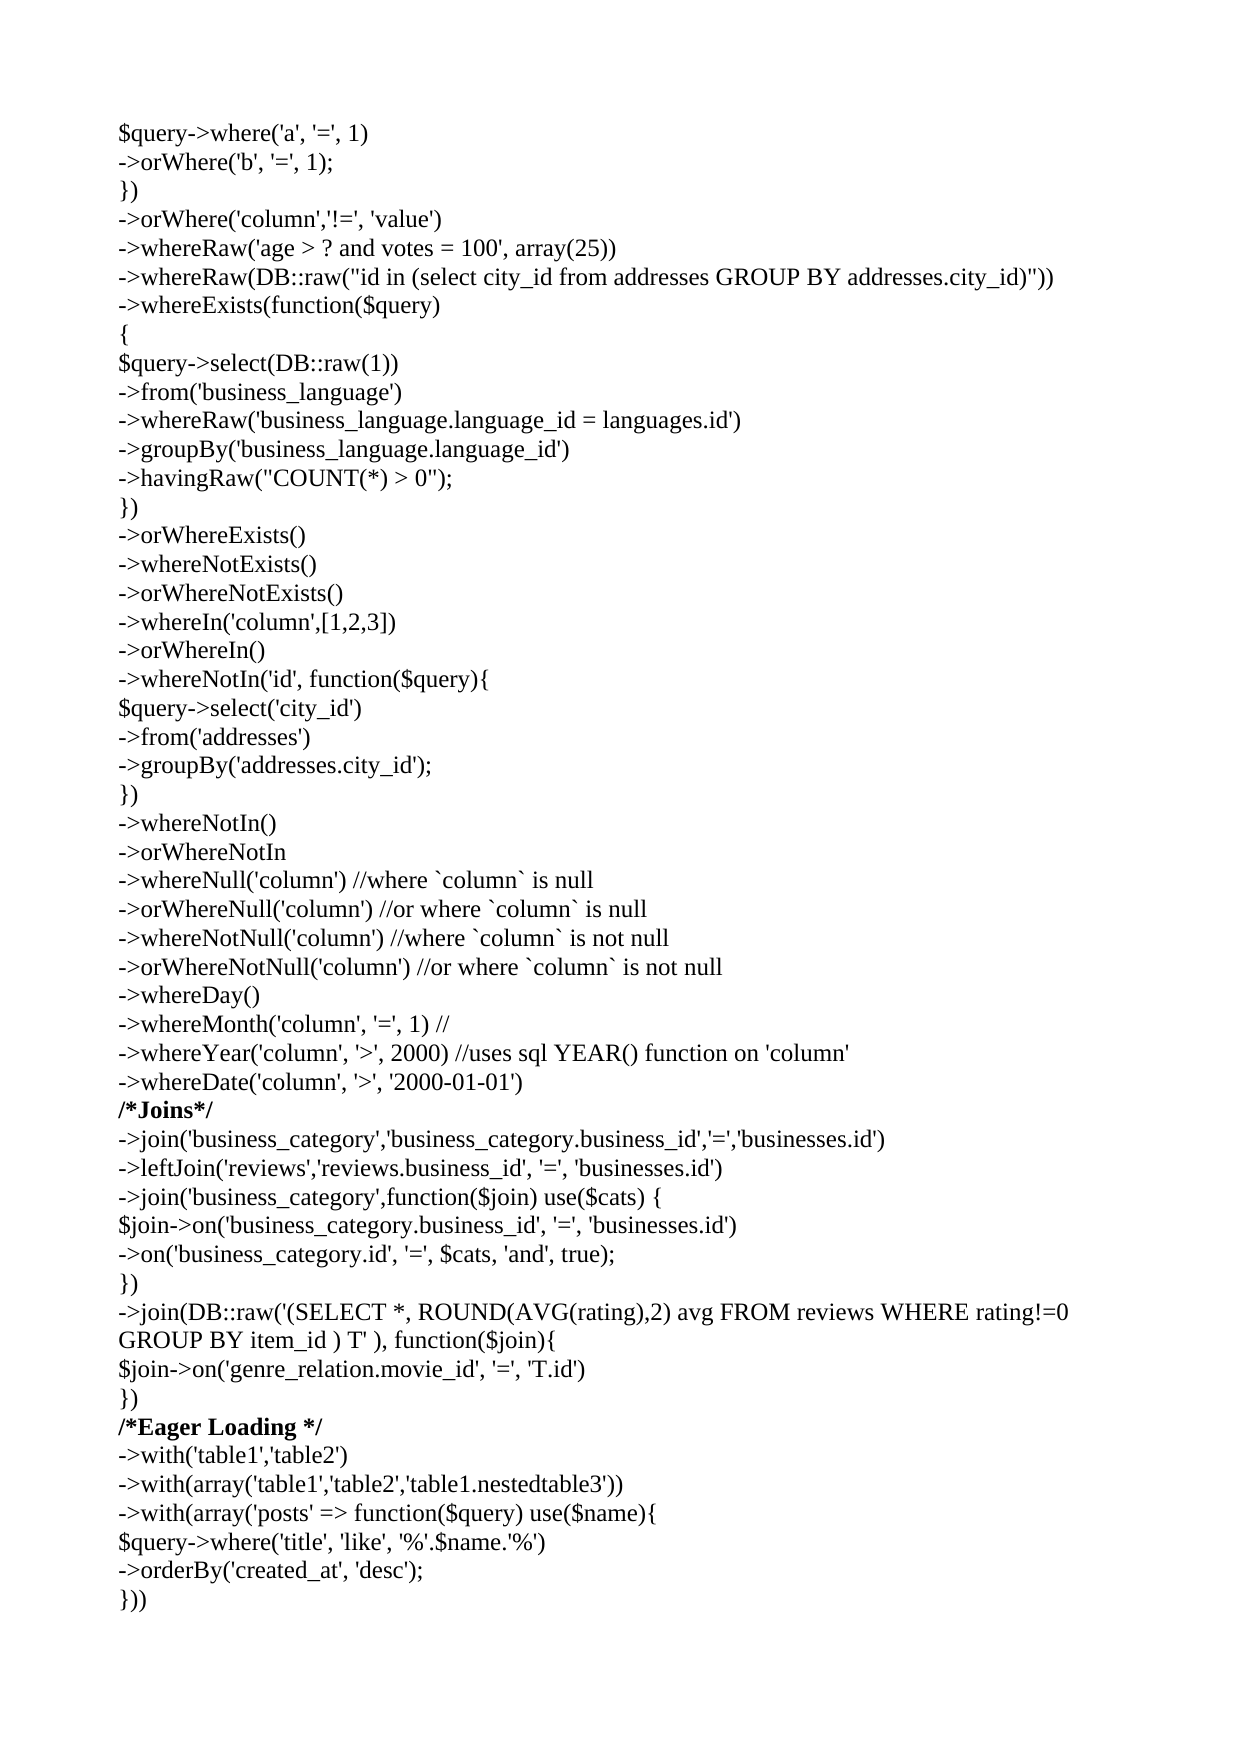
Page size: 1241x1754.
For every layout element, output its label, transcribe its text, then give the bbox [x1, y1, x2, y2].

text ->orWhereNotNull('column') //or where `column` is not null [118, 952, 1122, 981]
text ->whereIn('column',[1,2,3]) [118, 607, 1122, 636]
text ->groupBy('business_language.language_id') [118, 434, 1122, 463]
text })) [118, 1584, 1122, 1613]
text ->orWhereNotExists() [118, 578, 1122, 607]
text ->orWhere('column','!=', 'value') [118, 204, 1122, 233]
text $query->select('city_id') [118, 693, 1122, 722]
text ->groupBy('addresses.city_id'); [118, 751, 1122, 779]
text }) [118, 1383, 1122, 1412]
text ->orWhere('b', '=', 1); [118, 147, 1122, 176]
text ->join(DB::raw('(SELECT *, ROUND(AVG(rating),2) avg FROM reviews WHERE rating!=0 GROUP BY item_id ) T' ), function($join){ [118, 1297, 1122, 1354]
text ->whereDay() [118, 981, 1122, 1009]
text /*Joins*/ [118, 1096, 1122, 1124]
text ->from('addresses') [118, 722, 1122, 751]
text ->whereRaw('business_language.language_id = languages.id') [118, 406, 1122, 434]
text ->with('table1','table2') [118, 1441, 1122, 1469]
text /*Eager Loading */ [118, 1412, 1122, 1441]
text ->leftJoin('reviews','reviews.business_id', '=', 'businesses.id') [118, 1153, 1122, 1182]
text }) [118, 779, 1122, 808]
text ->whereNotExists() [118, 549, 1122, 578]
text $join->on('business_category.business_id', '=', 'businesses.id') [118, 1211, 1122, 1239]
text ->whereYear('column', '>', 2000) //uses sql YEAR() function on 'column' [118, 1038, 1122, 1067]
text ->orWhereNull('column') //or where `column` is null [118, 894, 1122, 923]
text }) [118, 1268, 1122, 1297]
text ->join('business_category',function($join) use($cats) { [118, 1182, 1122, 1211]
text ->whereExists(function($query) [118, 291, 1122, 319]
text }) [118, 176, 1122, 204]
text ->with(array('posts' => function($query) use($name){ [118, 1498, 1122, 1527]
text ->whereNotIn('id', function($query){ [118, 664, 1122, 693]
text ->whereRaw(DB::raw("id in (select city_id from addresses GROUP BY addresses.city_id)")) [118, 262, 1122, 291]
text ->from('business_language') [118, 377, 1122, 406]
text { [118, 319, 1122, 348]
text ->orderBy('created_at', 'desc'); [118, 1556, 1122, 1584]
text $query->select(DB::raw(1)) [118, 348, 1122, 377]
text ->orWhereExists() [118, 521, 1122, 549]
text $query->where('title', 'like', '%'.$name.'%') [118, 1527, 1122, 1556]
text ->whereMonth('column', '=', 1) // [118, 1009, 1122, 1038]
text $join->on('genre_relation.movie_id', '=', 'T.id') [118, 1354, 1122, 1383]
text ->on('business_category.id', '=', $cats, 'and', true); [118, 1239, 1122, 1268]
text $query->where('a', '=', 1) [118, 118, 1122, 147]
text }) [118, 492, 1122, 521]
text ->whereNotNull('column') //where `column` is not null [118, 923, 1122, 952]
text ->havingRaw("COUNT(*) > 0"); [118, 463, 1122, 492]
text ->orWhereNotIn [118, 837, 1122, 866]
text ->whereNull('column') //where `column` is null [118, 866, 1122, 894]
text ->whereRaw('age > ? and votes = 100', array(25)) [118, 233, 1122, 262]
text ->whereDate('column', '>', '2000-01-01') [118, 1067, 1122, 1096]
text ->join('business_category','business_category.business_id','=','businesses.id') [118, 1124, 1122, 1153]
text ->with(array('table1','table2','table1.nestedtable3')) [118, 1469, 1122, 1498]
text ->whereNotIn() [118, 808, 1122, 837]
text ->orWhereIn() [118, 636, 1122, 664]
